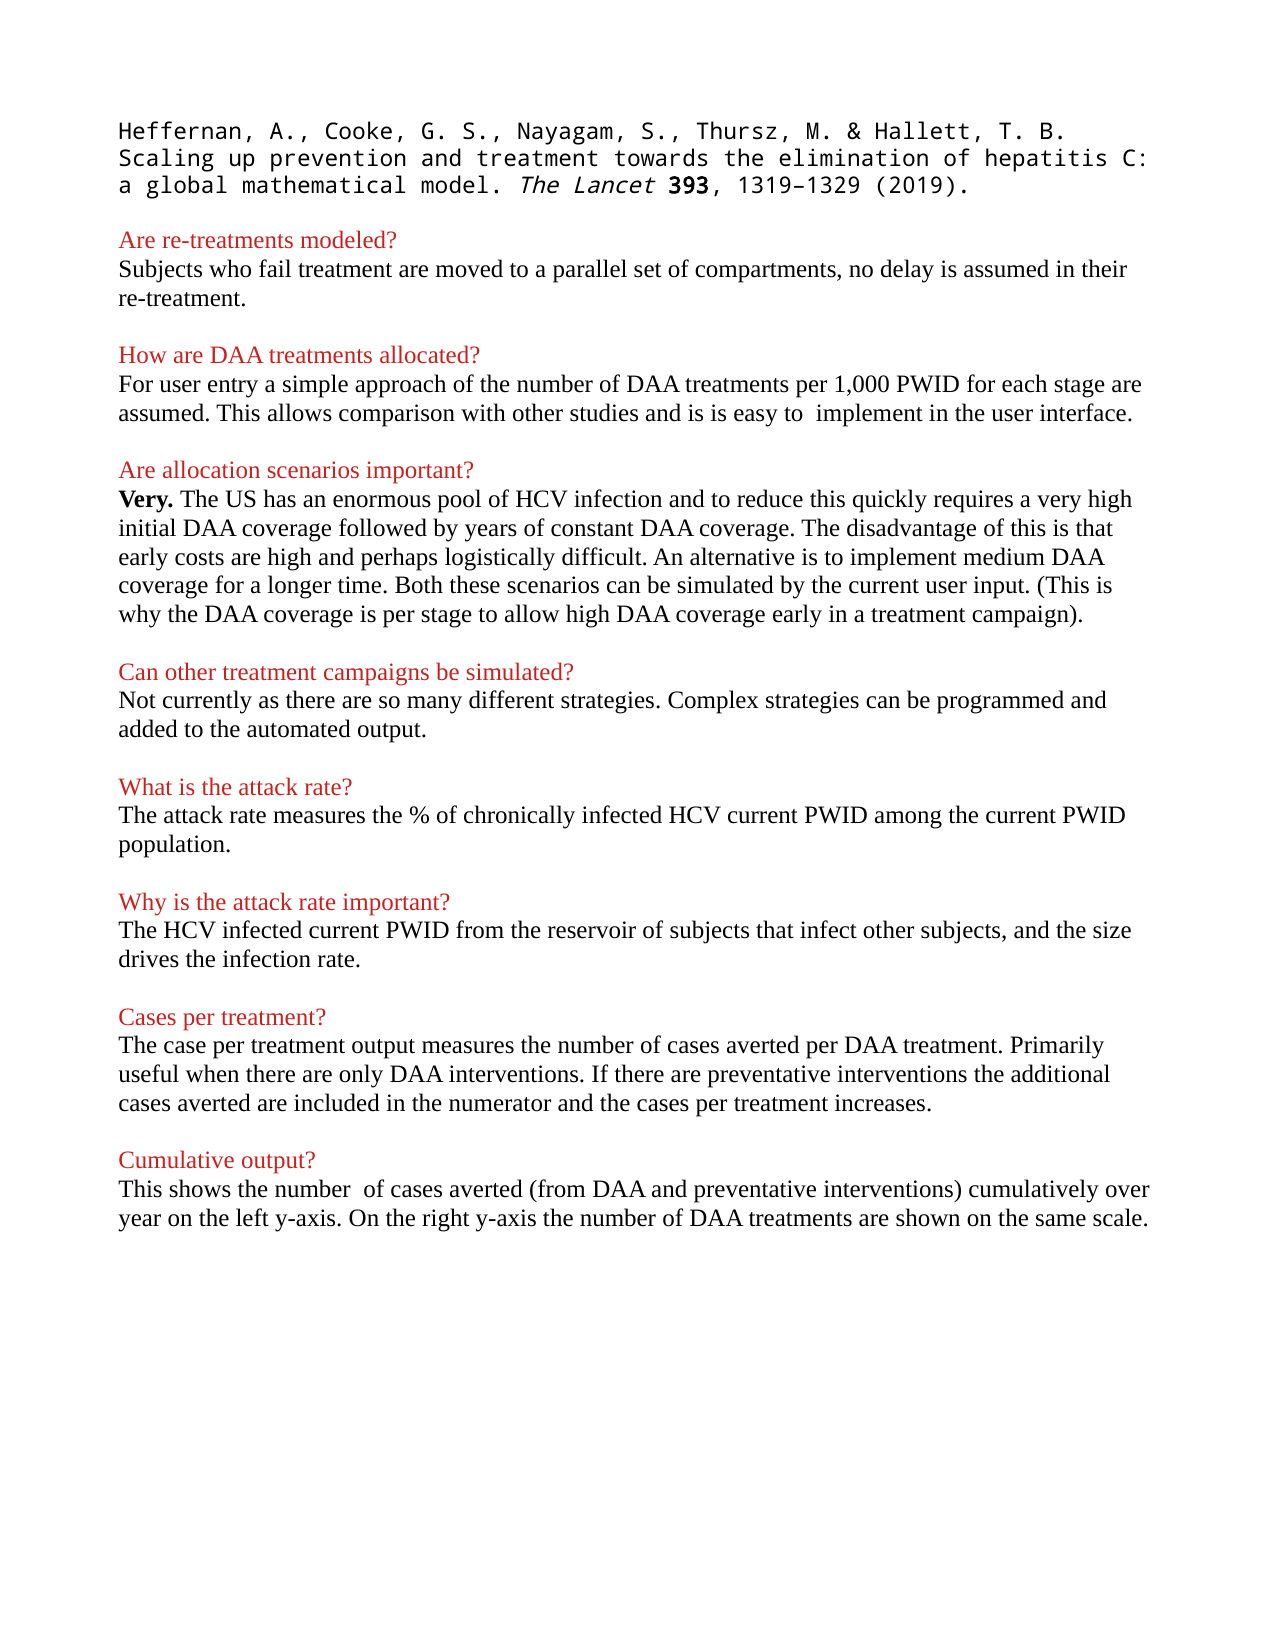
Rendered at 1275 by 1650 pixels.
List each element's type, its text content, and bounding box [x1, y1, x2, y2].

text How are DAA treatments allocated? [118, 341, 1157, 369]
text Cumulative output? [118, 1146, 1157, 1174]
text Are re-treatments modeled? [118, 226, 1157, 254]
text This shows the number of cases averted (from DAA and preventative interventions) cumulatively over year on the left y-axis. On the right y-axis the number of DAA treatments are shown on the same scale. [118, 1174, 1157, 1232]
text Very. The US has an enormous pool of HCV infection and to reduce this quickly requires a very high initial DAA coverage followed by years of constant DAA coverage. The disadvantage of this is that early costs are high and perhaps logistically difficult. An alternative is to implement medium DAA coverage for a longer time. Both these scenarios can be simulated by the current user input. (This is why the DAA coverage is per stage to allow high DAA coverage early in a treatment campaign). [118, 484, 1157, 628]
text What is the attack rate? [118, 772, 1157, 801]
text Can other treatment campaigns be simulated? [118, 657, 1157, 686]
text The HCV infected current PWID from the reservoir of subjects that infect other subjects, and the size drives the infection rate. [118, 916, 1157, 973]
text Heffernan, A., Cooke, G. S., Nayagam, S., Thursz, M. & Hallett, T. B. Scaling up prevention and treatment towards the elimination of hepatitis C: a global mathematical model. The Lancet 393, 1319–1329 (2019). [118, 118, 1157, 199]
text For user entry a simple approach of the number of DAA treatments per 1,000 PWID for each stage are assumed. This allows comparison with other studies and is is easy to implement in the user interface. [118, 369, 1157, 427]
text Cases per treatment? [118, 1002, 1157, 1031]
text The attack rate measures the % of chronically infected HCV current PWID among the current PWID population. [118, 801, 1157, 858]
text Not currently as there are so many different strategies. Complex strategies can be programmed and added to the automated output. [118, 686, 1157, 743]
text Why is the attack rate important? [118, 887, 1157, 916]
text The case per treatment output measures the number of cases averted per DAA treatment. Primarily useful when there are only DAA interventions. If there are preventative interventions the additional cases averted are included in the numerator and the cases per treatment increases. [118, 1031, 1157, 1117]
text Are allocation scenarios important? [118, 456, 1157, 484]
text Subjects who fail treatment are moved to a parallel set of compartments, no delay is assumed in their re-treatment. [118, 254, 1157, 312]
